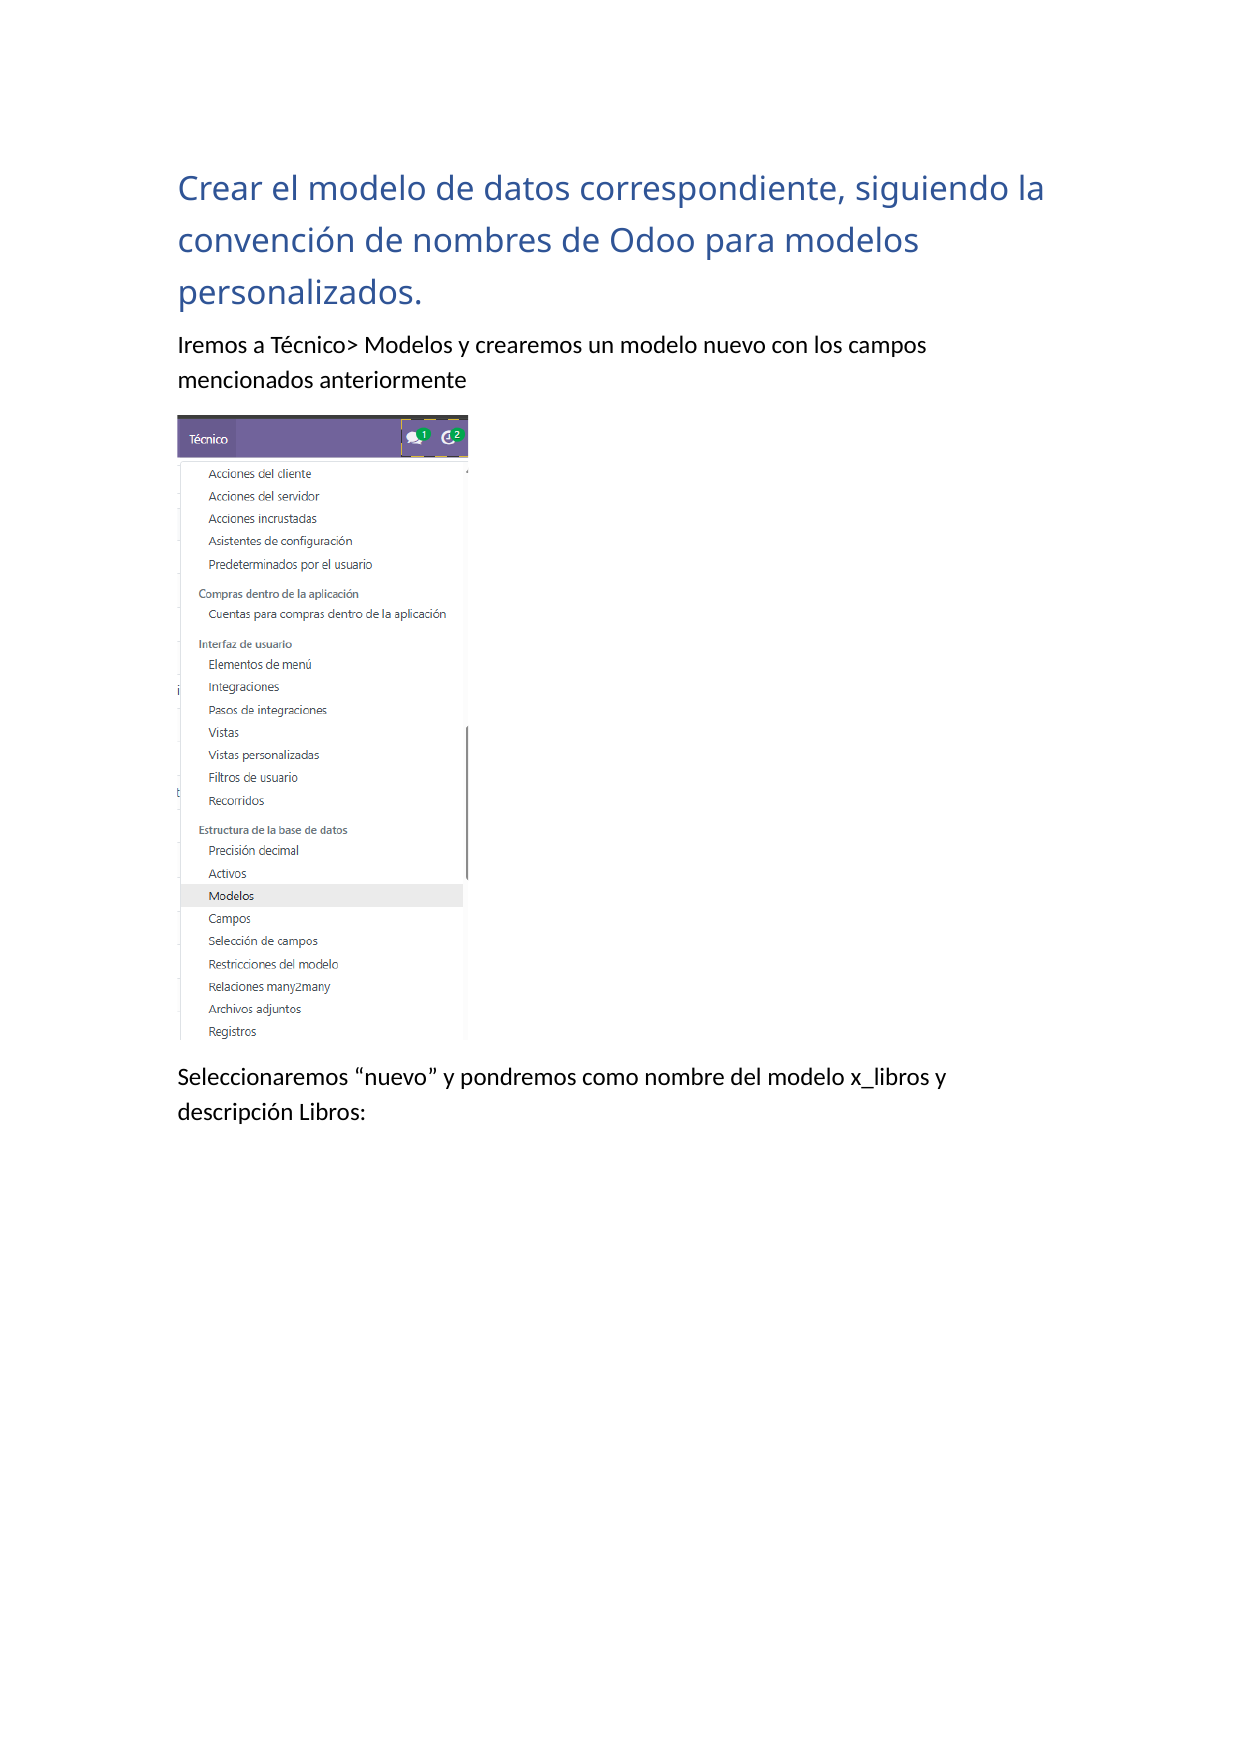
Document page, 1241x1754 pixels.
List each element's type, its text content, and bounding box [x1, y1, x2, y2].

text Seleccionaremos “nuevo” y pondremos como nombre del modelo x_libros y descripción Libros: [177, 1061, 1063, 1126]
text Iremos a Técnico> Modelos y crearemos un modelo nuevo con los campos mencionados anteriormente [177, 329, 1063, 395]
subtitle Crear el modelo de datos correspondiente, siguiendo la convención de nombres de Odoo para modelos personalizados. [177, 164, 1063, 314]
